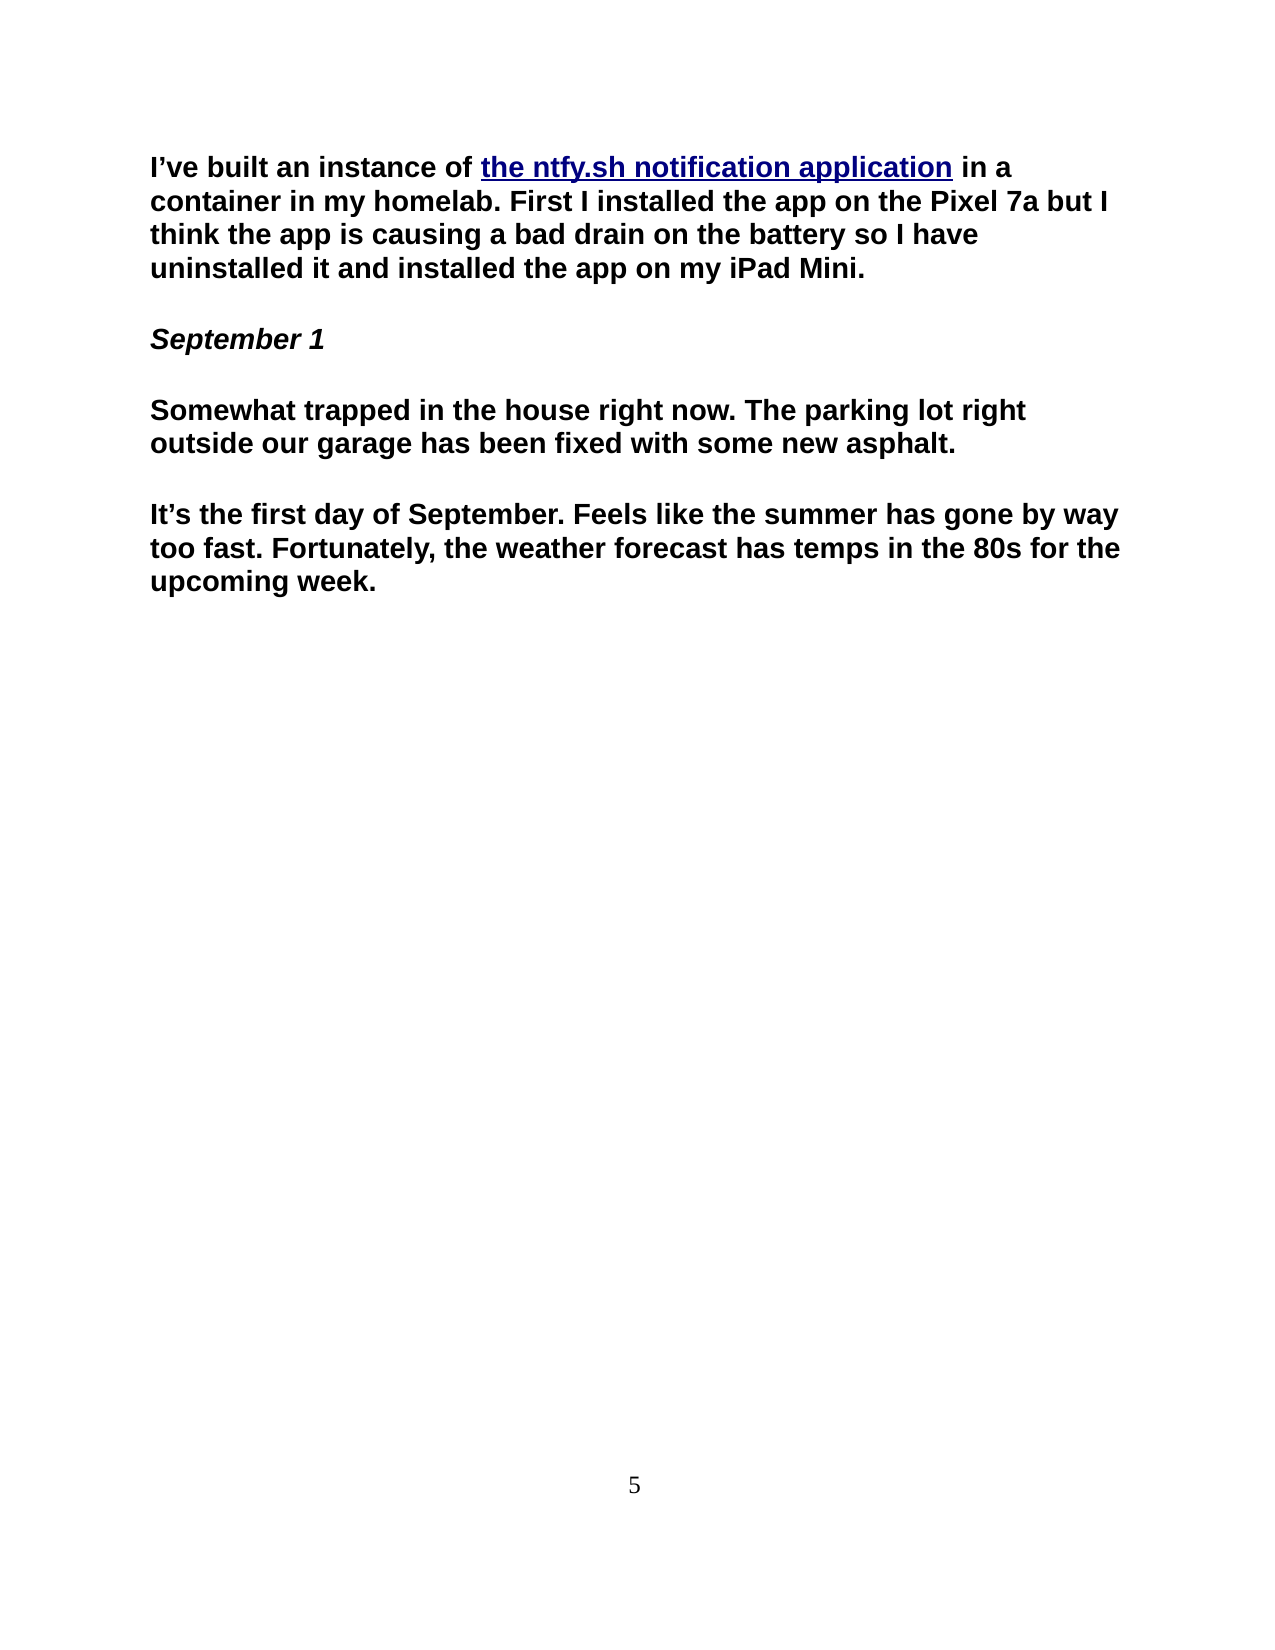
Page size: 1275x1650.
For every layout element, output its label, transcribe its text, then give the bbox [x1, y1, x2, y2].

subtitle I’ve built an instance of the ntfy.sh notification application in a container in my homelab. First I installed the app on the Pixel 7a but I think the app is causing a bad drain on the battery so I have uninstalled it and installed the app on my iPad Mini. [150, 150, 1125, 284]
subtitle September 1 [150, 322, 1125, 355]
subtitle It’s the first day of September. Feels like the summer has gone by way too fast. Fortunately, the weather forecast has temps in the 80s for the upcoming week. [150, 497, 1125, 598]
subtitle Somewhat trapped in the house right now. The parking lot right outside our garage has been fixed with some new asphalt. [150, 393, 1125, 460]
